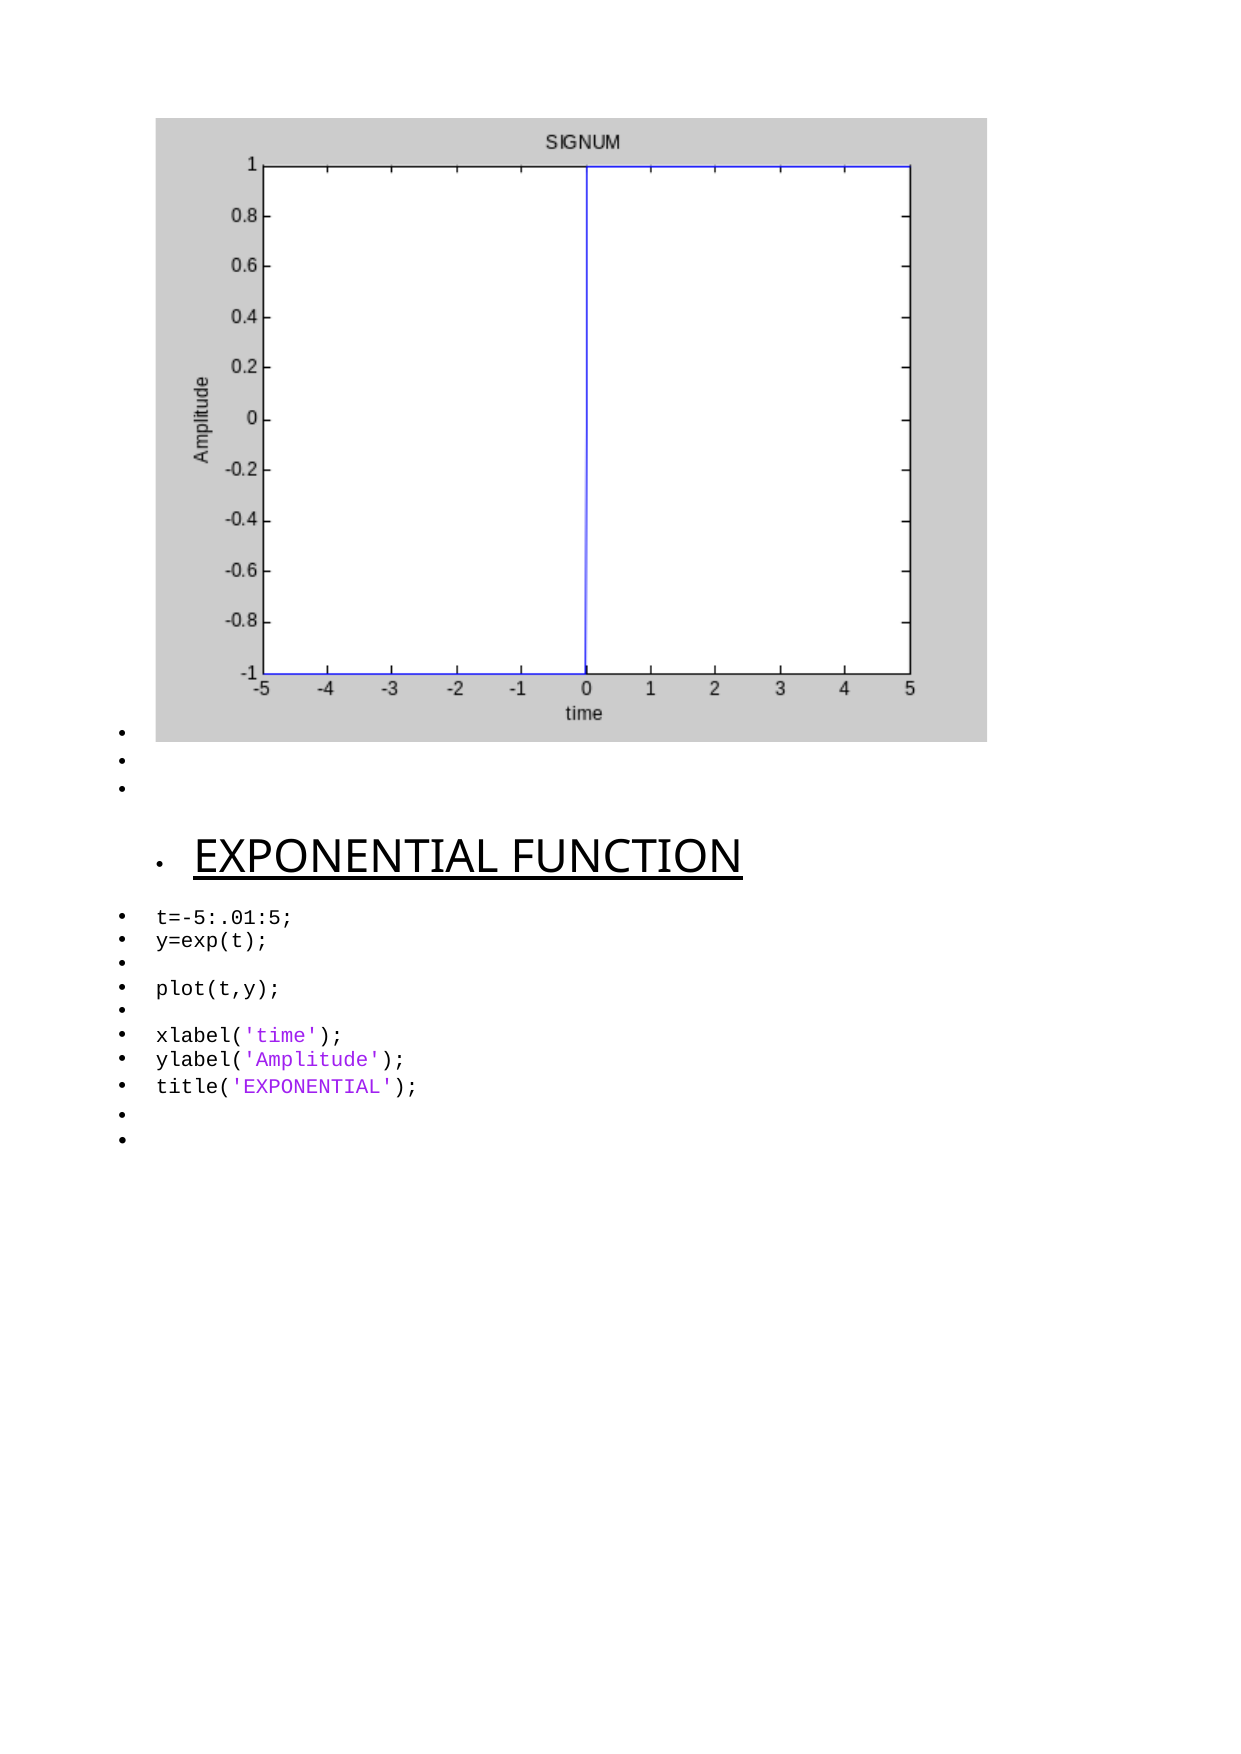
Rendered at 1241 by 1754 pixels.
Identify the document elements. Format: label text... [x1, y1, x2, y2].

list title('EXPONENTIAL'); [81, 1072, 1122, 1101]
list EXPONENTIAL FUNCTION [156, 824, 1122, 886]
list t=-5:.01:5; [81, 907, 1122, 931]
list plot(t,y); [81, 978, 1122, 1001]
list xlabel('time'); [81, 1025, 1122, 1049]
list y=exp(t); [81, 931, 1122, 954]
list ylabel('Amplitude'); [81, 1049, 1122, 1072]
